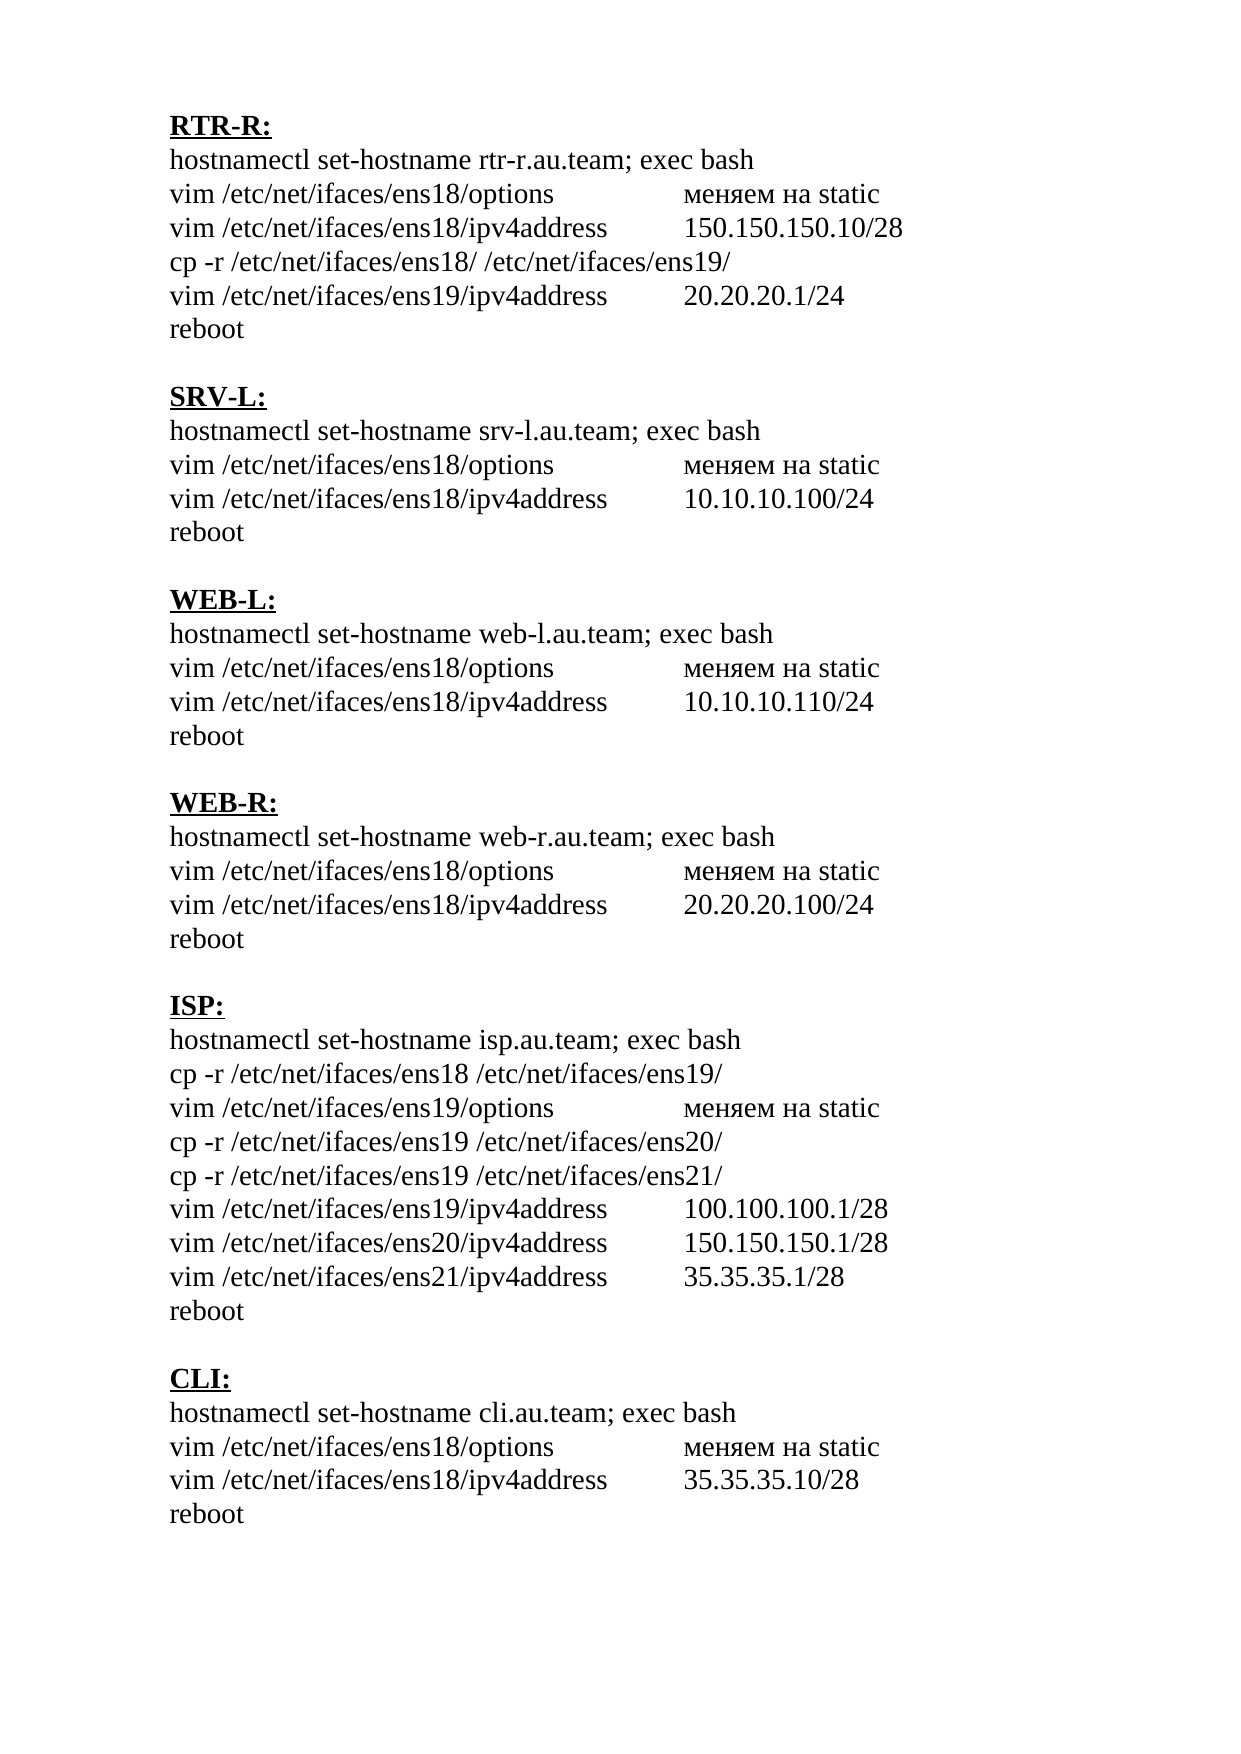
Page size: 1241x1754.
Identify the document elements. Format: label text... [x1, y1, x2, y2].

text vim /etc/net/ifaces/ens18/options меняем на static [169, 176, 1163, 209]
text vim /etc/net/ifaces/ens21/ipv4address 35.35.35.1/28 [169, 1259, 1163, 1293]
text RTR-R: [169, 108, 1163, 142]
text vim /etc/net/ifaces/ens18/options меняем на static [169, 447, 1163, 480]
text vim /etc/net/ifaces/ens19/ipv4address 100.100.100.1/28 [169, 1192, 1163, 1225]
text vim /etc/net/ifaces/ens18/options меняем на static [169, 853, 1163, 887]
text vim /etc/net/ifaces/ens19/options меняем на static [169, 1090, 1163, 1124]
text reboot [169, 718, 1163, 751]
text reboot [169, 1293, 1163, 1327]
text vim /etc/net/ifaces/ens18/ipv4address 35.35.35.10/28 [169, 1462, 1163, 1496]
text hostnamectl set-hostname web-l.au.team; exec bash [169, 616, 1163, 650]
text reboot [169, 921, 1163, 954]
text hostnamectl set-hostname cli.au.team; exec bash [169, 1395, 1163, 1428]
text reboot [169, 1496, 1163, 1530]
text hostnamectl set-hostname srv-l.au.team; exec bash [169, 413, 1163, 447]
text reboot [169, 311, 1163, 345]
text vim /etc/net/ifaces/ens18/ipv4address 150.150.150.10/28 [169, 210, 1163, 243]
text ISP: [169, 988, 1163, 1022]
text hostnamectl set-hostname web-r.au.team; exec bash [169, 819, 1163, 853]
text vim /etc/net/ifaces/ens18/ipv4address 10.10.10.100/24 [169, 481, 1163, 514]
text hostnamectl set-hostname rtr-r.au.team; exec bash [169, 142, 1163, 176]
text vim /etc/net/ifaces/ens18/options меняем на static [169, 650, 1163, 683]
text vim /etc/net/ifaces/ens18/options меняем на static [169, 1429, 1163, 1462]
text vim /etc/net/ifaces/ens19/ipv4address 20.20.20.1/24 [169, 278, 1163, 311]
text CLI: [169, 1361, 1163, 1394]
text cp -r /etc/net/ifaces/ens18 /etc/net/ifaces/ens19/ [169, 1056, 1163, 1090]
text cp -r /etc/net/ifaces/ens18/ /etc/net/ifaces/ens19/ [169, 244, 1163, 277]
text cp -r /etc/net/ifaces/ens19 /etc/net/ifaces/ens20/ [169, 1124, 1163, 1157]
text SRV-L: [169, 379, 1163, 413]
text vim /etc/net/ifaces/ens18/ipv4address 20.20.20.100/24 [169, 887, 1163, 921]
text vim /etc/net/ifaces/ens18/ipv4address 10.10.10.110/24 [169, 684, 1163, 717]
text vim /etc/net/ifaces/ens20/ipv4address 150.150.150.1/28 [169, 1226, 1163, 1259]
text reboot [169, 514, 1163, 548]
text WEB-R: [169, 785, 1163, 819]
text WEB-L: [169, 582, 1163, 616]
text cp -r /etc/net/ifaces/ens19 /etc/net/ifaces/ens21/ [169, 1158, 1163, 1191]
text hostnamectl set-hostname isp.au.team; exec bash [169, 1022, 1163, 1056]
